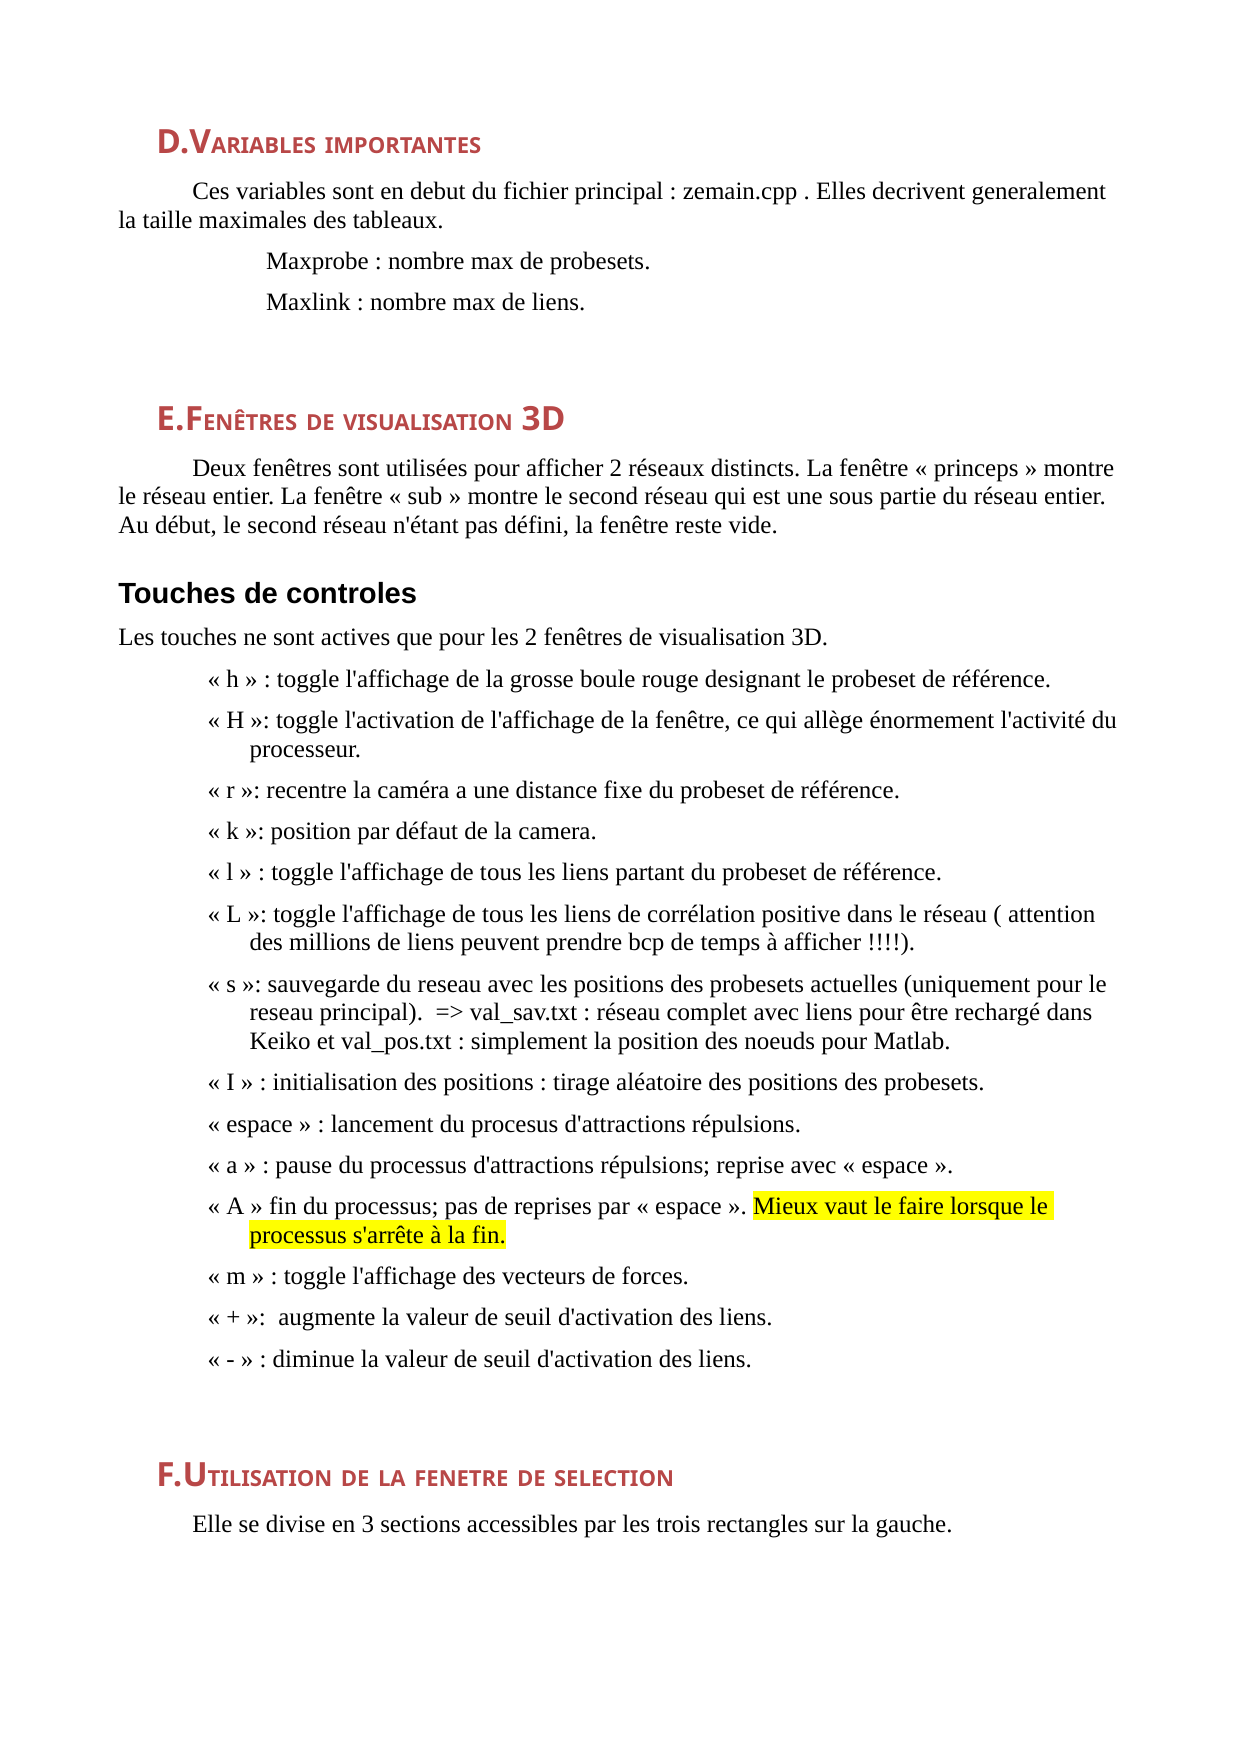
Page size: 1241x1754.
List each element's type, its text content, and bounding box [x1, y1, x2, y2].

text « m » : toggle l'affichage des vecteurs de forces. [185, 1261, 1122, 1290]
text Deux fenêtres sont utilisées pour afficher 2 réseaux distincts. La fenêtre « princeps » montre le réseau entier. La fenêtre « sub » montre le second réseau qui est une sous partie du réseau entier. Au début, le second réseau n'étant pas défini, la fenêtre reste vide. [118, 453, 1122, 539]
subtitle Variables importantes [148, 118, 1122, 163]
text « I » : initialisation des positions : tirage aléatoire des positions des probesets. [185, 1067, 1122, 1096]
text « espace » : lancement du procesus d'attractions répulsions. [185, 1109, 1122, 1137]
text « k »: position par défaut de la camera. [185, 816, 1122, 845]
subtitle Touches de controles [118, 576, 1122, 610]
text « s »: sauvegarde du reseau avec les positions des probesets actuelles (uniquement pour le reseau principal). => val_sav.txt : réseau complet avec liens pour être rechargé dans Keiko et val_pos.txt : simplement la position des noeuds pour Matlab. [185, 969, 1122, 1055]
text Maxprobe : nombre max de probesets. [118, 246, 1122, 275]
text « a » : pause du processus d'attractions répulsions; reprise avec « espace ». [185, 1150, 1122, 1179]
text « H »: toggle l'activation de l'affichage de la fenêtre, ce qui allège énormement l'activité du processeur. [185, 705, 1122, 762]
text « + »: augmente la valeur de seuil d'activation des liens. [185, 1302, 1122, 1331]
text Ces variables sont en debut du fichier principal : zemain.cpp . Elles decrivent generalement la taille maximales des tableaux. [118, 176, 1122, 233]
text « l » : toggle l'affichage de tous les liens partant du probeset de référence. [185, 857, 1122, 886]
text Les touches ne sont actives que pour les 2 fenêtres de visualisation 3D. [118, 622, 1122, 651]
text Elle se divise en 3 sections accessibles par les trois rectangles sur la gauche. [118, 1509, 1122, 1538]
subtitle Utilisation de la fenetre de selection [148, 1451, 1122, 1497]
text « A » fin du processus; pas de reprises par « espace ». Mieux vaut le faire lorsque le processus s'arrête à la fin. [185, 1191, 1122, 1249]
text Maxlink : nombre max de liens. [118, 287, 1122, 316]
text « r »: recentre la caméra a une distance fixe du probeset de référence. [185, 775, 1122, 804]
text « h » : toggle l'affichage de la grosse boule rouge designant le probeset de référence. [185, 664, 1122, 692]
subtitle Fenêtres de visualisation 3D [148, 395, 1122, 440]
text « - » : diminue la valeur de seuil d'activation des liens. [185, 1344, 1122, 1372]
text « L »: toggle l'affichage de tous les liens de corrélation positive dans le réseau ( attention des millions de liens peuvent prendre bcp de temps à afficher !!!!). [185, 899, 1122, 956]
